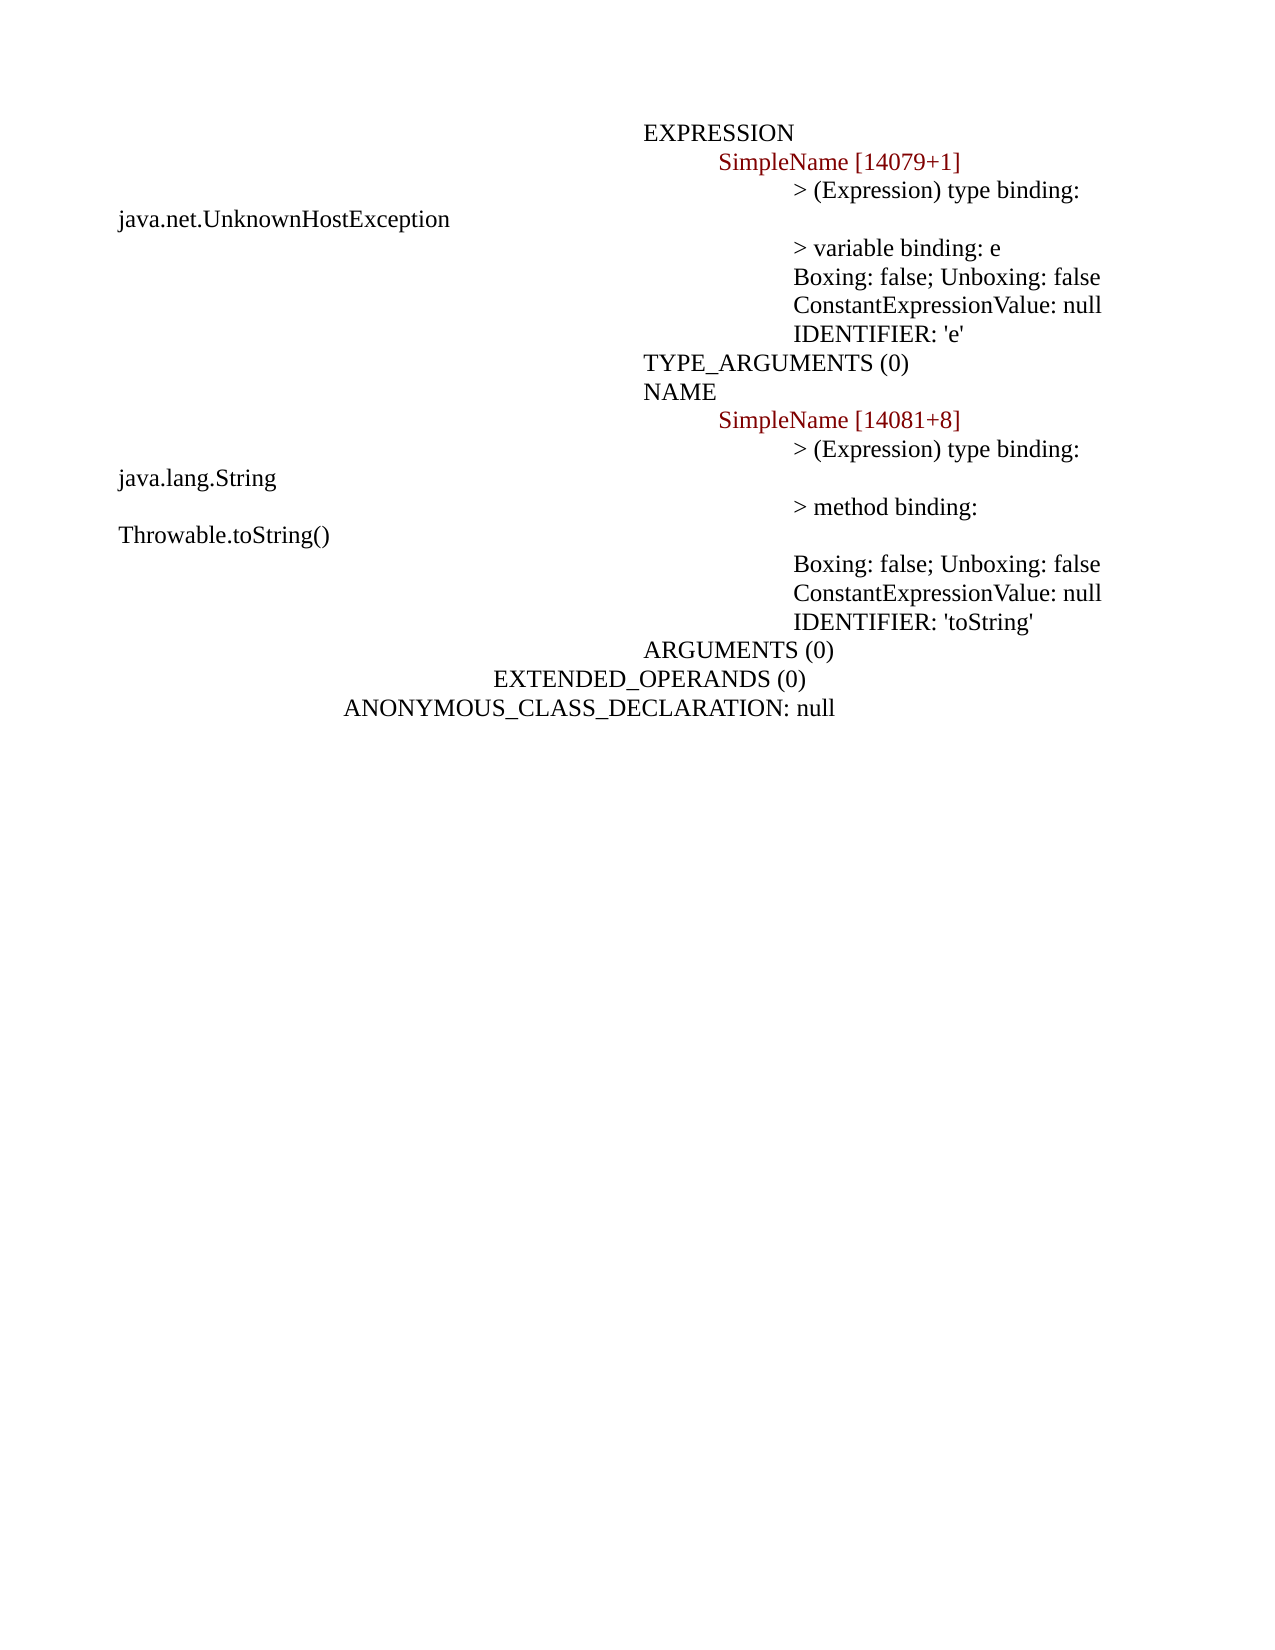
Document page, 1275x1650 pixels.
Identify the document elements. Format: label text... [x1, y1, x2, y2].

text > variable binding: e [118, 233, 1157, 262]
text SimpleName [14079+1] [118, 147, 1157, 176]
text > (Expression) type binding: java.net.UnknownHostException [118, 176, 1157, 233]
text IDENTIFIER: 'e' [118, 319, 1157, 348]
text ARGUMENTS (0) [118, 636, 1157, 664]
text EXTENDED_OPERANDS (0) [118, 664, 1157, 693]
text > (Expression) type binding: java.lang.String [118, 434, 1157, 492]
text SimpleName [14081+8] [118, 406, 1157, 434]
text Boxing: false; Unboxing: false [118, 262, 1157, 291]
text ConstantExpressionValue: null [118, 291, 1157, 319]
text NAME [118, 377, 1157, 406]
text EXPRESSION [118, 118, 1157, 147]
text IDENTIFIER: 'toString' [118, 607, 1157, 636]
text > method binding: Throwable.toString() [118, 492, 1157, 549]
text ANONYMOUS_CLASS_DECLARATION: null [118, 693, 1157, 722]
text ConstantExpressionValue: null [118, 578, 1157, 607]
text TYPE_ARGUMENTS (0) [118, 348, 1157, 377]
text Boxing: false; Unboxing: false [118, 549, 1157, 578]
